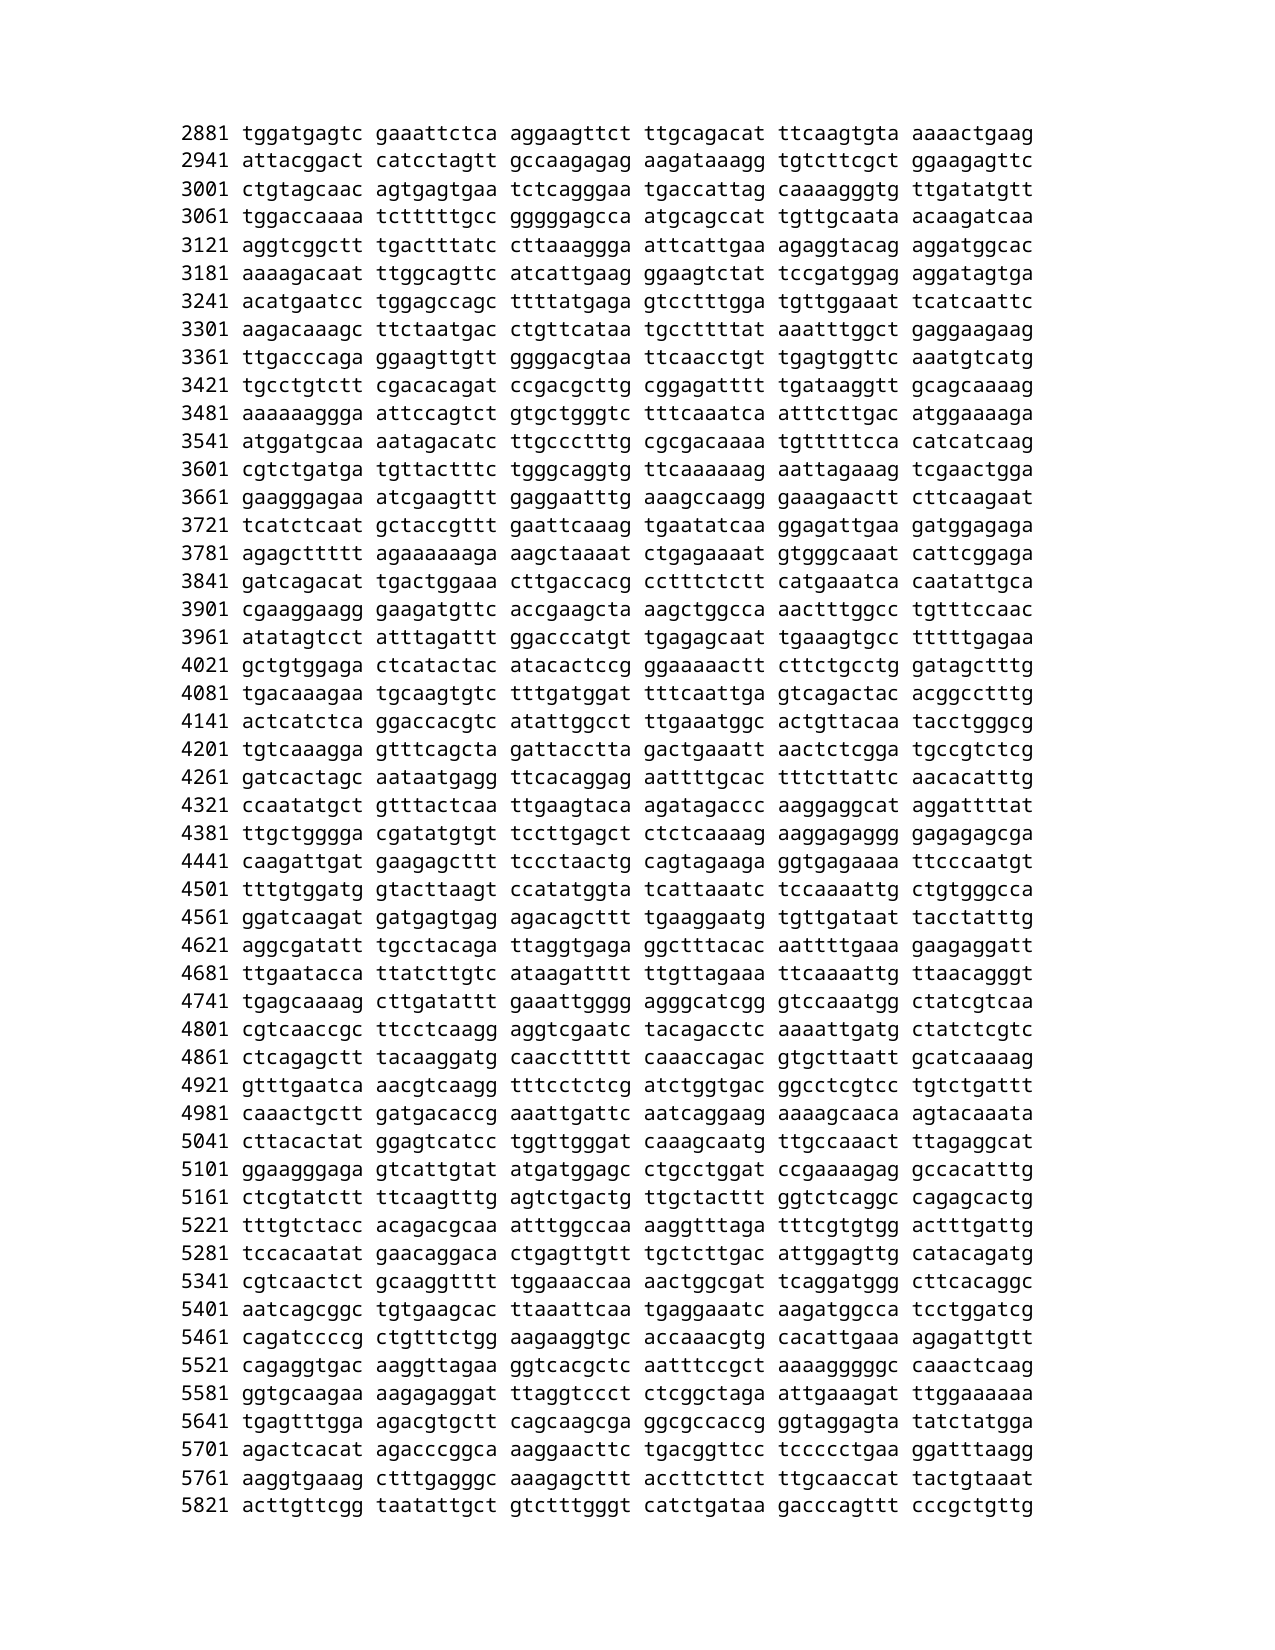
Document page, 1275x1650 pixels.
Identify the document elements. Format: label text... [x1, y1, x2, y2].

text 4741 tgagcaaaag cttgatattt gaaattgggg agggcatcgg gtccaaatgg ctatcgtcaa [118, 987, 1157, 1015]
text 5221 tttgtctacc acagacgcaa atttggccaa aaggtttaga tttcgtgtgg actttgattg [118, 1211, 1157, 1239]
text 3961 atatagtcct atttagattt ggacccatgt tgagagcaat tgaaagtgcc tttttgagaa [118, 622, 1157, 651]
text 4381 ttgctgggga cgatatgtgt tccttgagct ctctcaaaag aaggagaggg gagagagcga [118, 819, 1157, 847]
text 5521 cagaggtgac aaggttagaa ggtcacgctc aatttccgct aaaagggggc caaactcaag [118, 1351, 1157, 1379]
text 5641 tgagtttgga agacgtgctt cagcaagcga ggcgccaccg ggtaggagta tatctatgga [118, 1407, 1157, 1435]
text 5581 ggtgcaagaa aagagaggat ttaggtccct ctcggctaga attgaaagat ttggaaaaaa [118, 1379, 1157, 1407]
text 3121 aggtcggctt tgactttatc cttaaaggga attcattgaa agaggtacag aggatggcac [118, 230, 1157, 258]
text 4561 ggatcaagat gatgagtgag agacagcttt tgaaggaatg tgttgataat tacctatttg [118, 903, 1157, 931]
text 4501 tttgtggatg gtacttaagt ccatatggta tcattaaatc tccaaaattg ctgtgggcca [118, 875, 1157, 903]
text 3841 gatcagacat tgactggaaa cttgaccacg cctttctctt catgaaatca caatattgca [118, 566, 1157, 594]
text 3001 ctgtagcaac agtgagtgaa tctcagggaa tgaccattag caaaagggtg ttgatatgtt [118, 174, 1157, 202]
text 4141 actcatctca ggaccacgtc atattggcct ttgaaatggc actgttacaa tacctgggcg [118, 707, 1157, 734]
text 4321 ccaatatgct gtttactcaa ttgaagtaca agatagaccc aaggaggcat aggattttat [118, 791, 1157, 819]
text 3361 ttgacccaga ggaagttgtt ggggacgtaa ttcaacctgt tgagtggttc aaatgtcatg [118, 342, 1157, 370]
text 3061 tggaccaaaa tctttttgcc gggggagcca atgcagccat tgttgcaata acaagatcaa [118, 202, 1157, 230]
text 3901 cgaaggaagg gaagatgttc accgaagcta aagctggcca aactttggcc tgtttccaac [118, 594, 1157, 622]
text 4081 tgacaaagaa tgcaagtgtc tttgatggat tttcaattga gtcagactac acggcctttg [118, 678, 1157, 707]
text 3601 cgtctgatga tgttactttc tgggcaggtg ttcaaaaaag aattagaaag tcgaactgga [118, 454, 1157, 482]
text 5401 aatcagcggc tgtgaagcac ttaaattcaa tgaggaaatc aagatggcca tcctggatcg [118, 1295, 1157, 1323]
text 4861 ctcagagctt tacaaggatg caaccttttt caaaccagac gtgcttaatt gcatcaaaag [118, 1043, 1157, 1071]
text 3301 aagacaaagc ttctaatgac ctgttcataa tgccttttat aaatttggct gaggaagaag [118, 314, 1157, 342]
text 5821 acttgttcgg taatattgct gtctttgggt catctgataa gacccagttt cccgctgttg [118, 1491, 1157, 1519]
text 5761 aaggtgaaag ctttgagggc aaagagcttt accttcttct ttgcaaccat tactgtaaat [118, 1463, 1157, 1491]
text 4201 tgtcaaagga gtttcagcta gattacctta gactgaaatt aactctcgga tgccgtctcg [118, 734, 1157, 763]
text 4921 gtttgaatca aacgtcaagg tttcctctcg atctggtgac ggcctcgtcc tgtctgattt [118, 1071, 1157, 1099]
text 3481 aaaaaaggga attccagtct gtgctgggtc tttcaaatca atttcttgac atggaaaaga [118, 398, 1157, 426]
text 3661 gaagggagaa atcgaagttt gaggaatttg aaagccaagg gaaagaactt cttcaagaat [118, 482, 1157, 510]
text 2881 tggatgagtc gaaattctca aggaagttct ttgcagacat ttcaagtgta aaaactgaag [118, 118, 1157, 146]
text 4021 gctgtggaga ctcatactac atacactccg ggaaaaactt cttctgcctg gatagctttg [118, 651, 1157, 678]
text 2941 attacggact catcctagtt gccaagagag aagataaagg tgtcttcgct ggaagagttc [118, 146, 1157, 174]
text 3241 acatgaatcc tggagccagc ttttatgaga gtcctttgga tgttggaaat tcatcaattc [118, 286, 1157, 314]
text 3541 atggatgcaa aatagacatc ttgccctttg cgcgacaaaa tgtttttcca catcatcaag [118, 426, 1157, 454]
text 5161 ctcgtatctt ttcaagtttg agtctgactg ttgctacttt ggtctcaggc cagagcactg [118, 1183, 1157, 1211]
text 3721 tcatctcaat gctaccgttt gaattcaaag tgaatatcaa ggagattgaa gatggagaga [118, 510, 1157, 538]
text 3781 agagcttttt agaaaaaaga aagctaaaat ctgagaaaat gtgggcaaat cattcggaga [118, 538, 1157, 566]
text 5461 cagatccccg ctgtttctgg aagaaggtgc accaaacgtg cacattgaaa agagattgtt [118, 1323, 1157, 1351]
text 4441 caagattgat gaagagcttt tccctaactg cagtagaaga ggtgagaaaa ttcccaatgt [118, 847, 1157, 875]
text 4801 cgtcaaccgc ttcctcaagg aggtcgaatc tacagacctc aaaattgatg ctatctcgtc [118, 1015, 1157, 1043]
text 4621 aggcgatatt tgcctacaga ttaggtgaga ggctttacac aattttgaaa gaagaggatt [118, 931, 1157, 959]
text 3181 aaaagacaat ttggcagttc atcattgaag ggaagtctat tccgatggag aggatagtga [118, 258, 1157, 286]
text 3421 tgcctgtctt cgacacagat ccgacgcttg cggagatttt tgataaggtt gcagcaaaag [118, 370, 1157, 398]
text 4681 ttgaatacca ttatcttgtc ataagatttt ttgttagaaa ttcaaaattg ttaacagggt [118, 959, 1157, 987]
text 4261 gatcactagc aataatgagg ttcacaggag aattttgcac tttcttattc aacacatttg [118, 763, 1157, 791]
text 5041 cttacactat ggagtcatcc tggttgggat caaagcaatg ttgccaaact ttagaggcat [118, 1127, 1157, 1155]
text 4981 caaactgctt gatgacaccg aaattgattc aatcaggaag aaaagcaaca agtacaaata [118, 1099, 1157, 1127]
text 5701 agactcacat agacccggca aaggaacttc tgacggttcc tccccctgaa ggatttaagg [118, 1435, 1157, 1463]
text 5101 ggaagggaga gtcattgtat atgatggagc ctgcctggat ccgaaaagag gccacatttg [118, 1155, 1157, 1183]
text 5341 cgtcaactct gcaaggtttt tggaaaccaa aactggcgat tcaggatggg cttcacaggc [118, 1267, 1157, 1295]
text 5281 tccacaatat gaacaggaca ctgagttgtt tgctcttgac attggagttg catacagatg [118, 1239, 1157, 1267]
